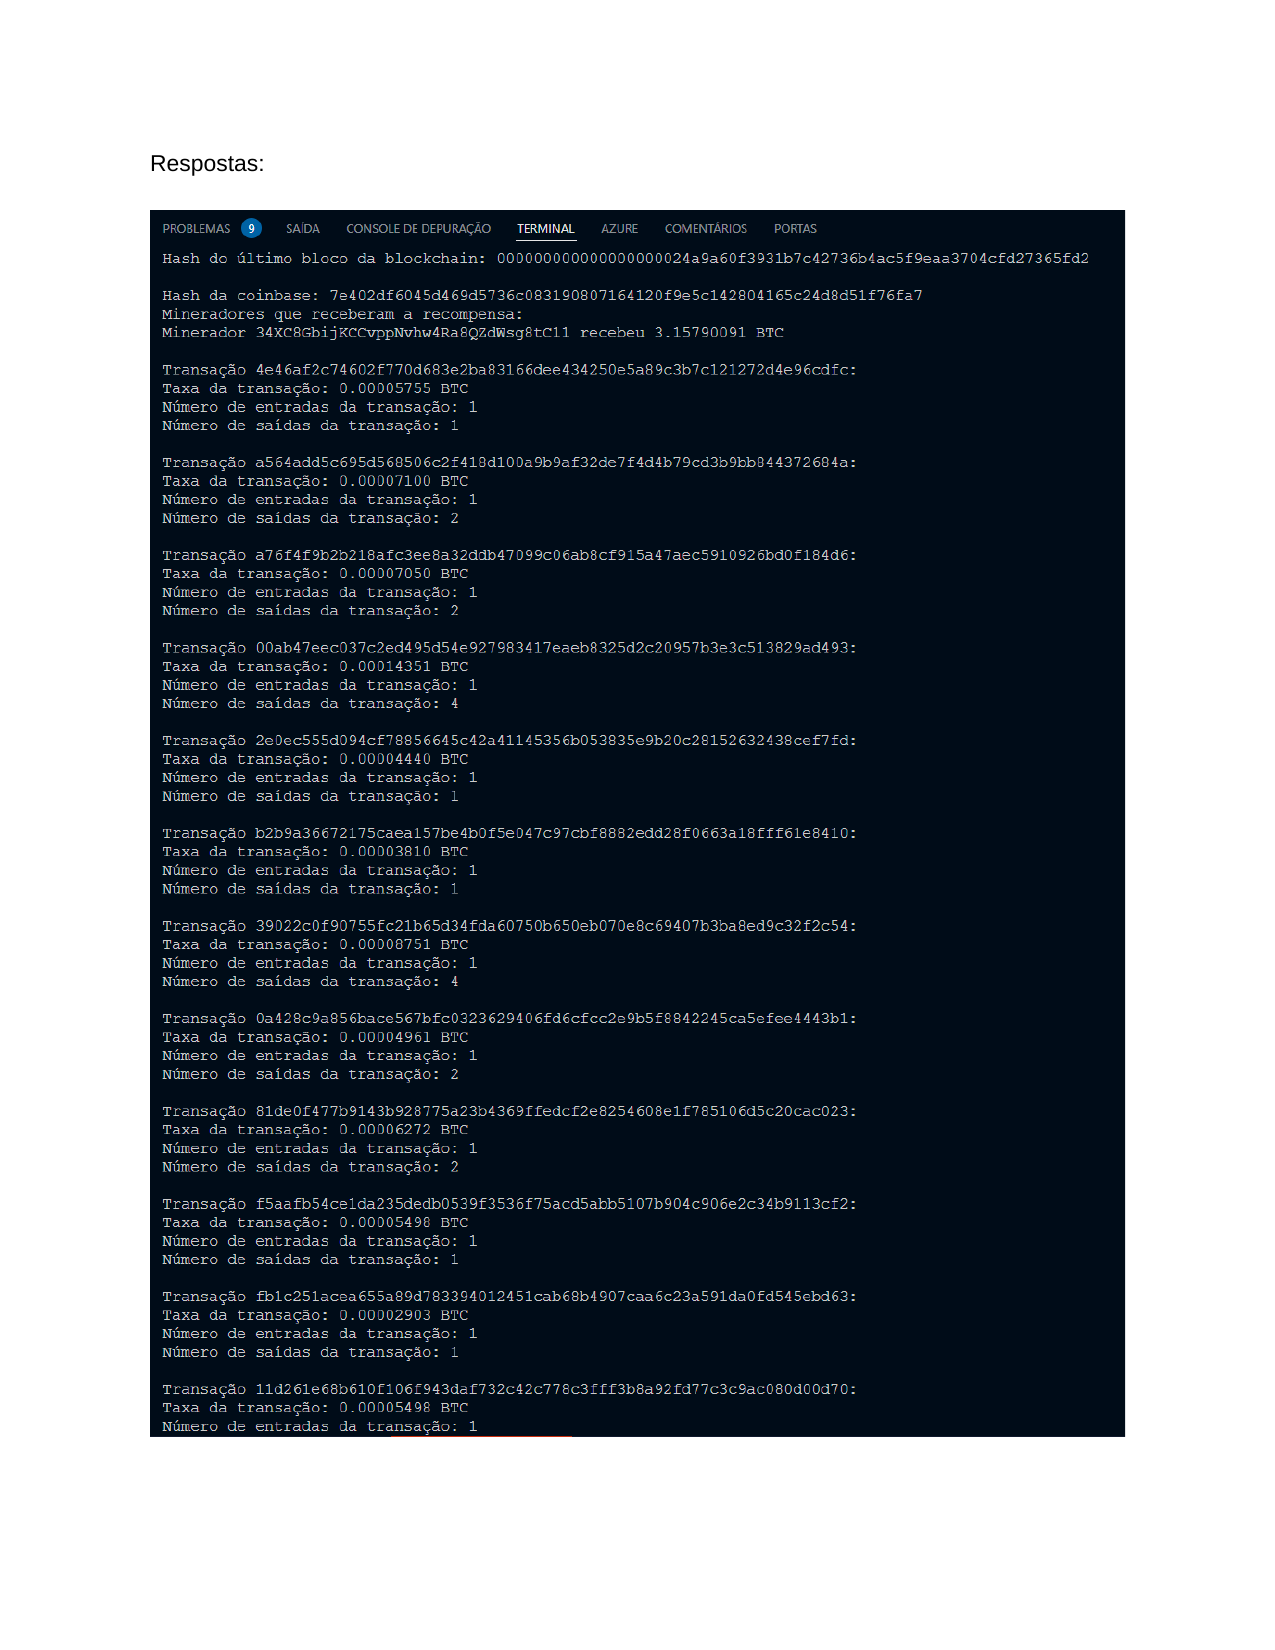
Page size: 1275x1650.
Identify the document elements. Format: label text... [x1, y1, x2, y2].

picture [150, 210, 1125, 1437]
text Respostas: [150, 150, 1125, 176]
